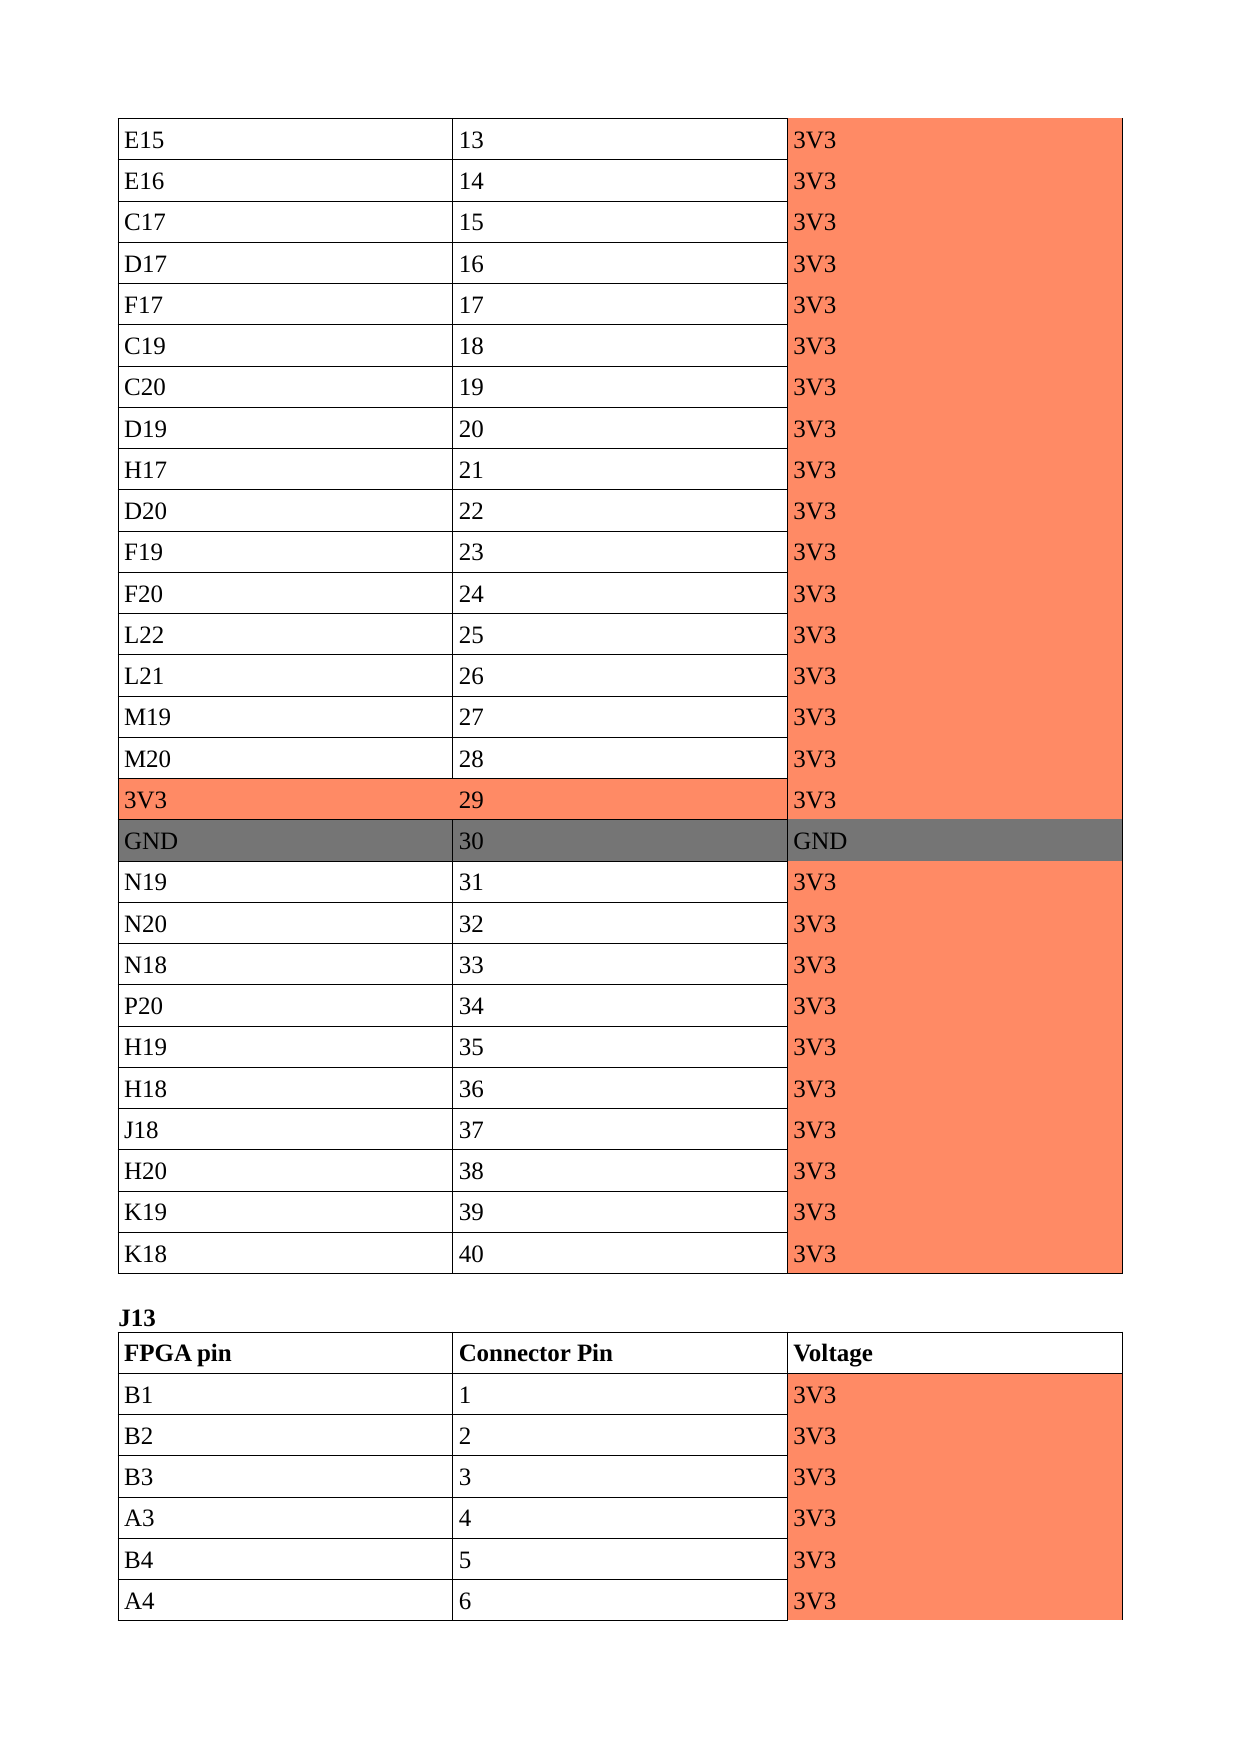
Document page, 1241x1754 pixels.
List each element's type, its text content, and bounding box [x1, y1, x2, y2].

table_cell 3V3 [788, 1232, 1122, 1273]
table_cell H20 [119, 1150, 452, 1191]
table_cell GND [119, 820, 452, 861]
table_cell 3V3 [788, 489, 1122, 531]
table_cell D20 [119, 490, 452, 531]
table_cell F19 [119, 532, 452, 572]
table_cell 30 [453, 820, 787, 861]
table_cell E16 [119, 160, 452, 201]
table_cell M19 [119, 697, 452, 737]
table_cell 32 [453, 903, 787, 943]
table_cell F17 [119, 284, 452, 324]
table_cell 3V3 [788, 448, 1122, 489]
table_cell 3V3 [788, 1497, 1122, 1538]
table_cell 15 [453, 202, 787, 242]
table_cell 33 [453, 944, 787, 984]
table_cell 3V3 [788, 159, 1122, 201]
table_cell 29 [453, 779, 787, 819]
table_cell A3 [119, 1498, 452, 1538]
table_cell 3V3 [788, 696, 1122, 737]
table_cell N18 [119, 944, 452, 984]
table_cell B3 [119, 1456, 452, 1497]
table_cell H17 [119, 449, 452, 489]
table_cell 17 [453, 284, 787, 324]
table_cell 39 [453, 1192, 787, 1232]
table_cell 26 [453, 655, 787, 696]
table_cell H19 [119, 1027, 452, 1067]
table_cell 16 [453, 243, 787, 283]
table_cell 3V3 [788, 1108, 1122, 1149]
table_cell 18 [453, 325, 787, 366]
table_cell 3V3 [119, 779, 453, 819]
table_cell 40 [453, 1233, 787, 1273]
table_cell 21 [453, 449, 787, 489]
table_cell C20 [119, 367, 452, 407]
table_cell 34 [453, 985, 787, 1026]
table_cell C17 [119, 202, 452, 242]
table_cell J18 [119, 1109, 452, 1149]
table_cell 2 [453, 1415, 787, 1455]
table_cell 3V3 [788, 902, 1122, 943]
table_header Voltage [788, 1333, 1122, 1373]
table_cell B1 [119, 1374, 452, 1414]
table_cell 3V3 [788, 1538, 1122, 1579]
table_cell 3V3 [788, 1374, 1122, 1414]
table_cell 3V3 [788, 654, 1122, 696]
table_cell 38 [453, 1150, 787, 1191]
table_cell 6 [453, 1580, 787, 1620]
table_cell 3V3 [788, 1579, 1122, 1620]
table_cell 20 [453, 408, 787, 448]
table_cell D19 [119, 408, 452, 448]
table_cell N19 [119, 862, 452, 902]
table_cell 3V3 [788, 1149, 1122, 1191]
table_cell 27 [453, 697, 787, 737]
table_cell 3V3 [788, 613, 1122, 654]
table_cell 19 [453, 367, 787, 407]
table_cell E15 [119, 119, 452, 159]
table_cell P20 [119, 985, 452, 1026]
table_cell 3V3 [788, 778, 1122, 819]
table_header Connector Pin [453, 1333, 787, 1373]
table_cell 3V3 [788, 283, 1122, 324]
table_cell K18 [119, 1233, 452, 1273]
table_cell 3V3 [788, 572, 1122, 613]
table_cell 3 [453, 1456, 787, 1497]
table_cell 13 [453, 119, 787, 159]
table_cell 36 [453, 1068, 787, 1108]
table_cell 5 [453, 1539, 787, 1579]
table_cell 37 [453, 1109, 787, 1149]
table_cell 3V3 [788, 1067, 1122, 1108]
table_cell B2 [119, 1415, 452, 1455]
table_cell 3V3 [788, 943, 1122, 984]
table_cell 3V3 [788, 407, 1122, 448]
table_cell A4 [119, 1580, 452, 1620]
table_cell 3V3 [788, 531, 1122, 572]
table_cell 3V3 [788, 1026, 1122, 1067]
table_cell 3V3 [788, 324, 1122, 366]
table_cell 22 [453, 490, 787, 531]
table_cell 25 [453, 614, 787, 654]
table_cell 4 [453, 1498, 787, 1538]
table_cell GND [788, 819, 1122, 861]
text J13 [118, 1303, 1122, 1332]
table_cell 3V3 [788, 737, 1122, 778]
table_cell 3V3 [788, 861, 1122, 902]
table_cell L22 [119, 614, 452, 654]
table_cell 3V3 [788, 201, 1122, 242]
table_cell L21 [119, 655, 452, 696]
table_cell 3V3 [788, 242, 1122, 283]
table_cell 3V3 [788, 118, 1122, 159]
table_cell 23 [453, 532, 787, 572]
table_cell 3V3 [788, 1455, 1122, 1497]
table_cell H18 [119, 1068, 452, 1108]
table_cell F20 [119, 573, 452, 613]
table_cell 31 [453, 862, 787, 902]
table_cell 3V3 [788, 366, 1122, 407]
table_cell M20 [119, 738, 452, 778]
table_header FPGA pin [119, 1333, 452, 1373]
table_cell B4 [119, 1539, 452, 1579]
table_cell N20 [119, 903, 452, 943]
table_cell 24 [453, 573, 787, 613]
table_cell K19 [119, 1192, 452, 1232]
table_cell 3V3 [788, 1191, 1122, 1232]
table_cell 3V3 [788, 984, 1122, 1026]
table_cell 35 [453, 1027, 787, 1067]
table_cell 1 [453, 1374, 787, 1414]
table_cell 28 [453, 738, 787, 778]
table_cell D17 [119, 243, 452, 283]
table_cell 3V3 [788, 1414, 1122, 1455]
table_cell C19 [119, 325, 452, 366]
table_cell 14 [453, 160, 787, 201]
